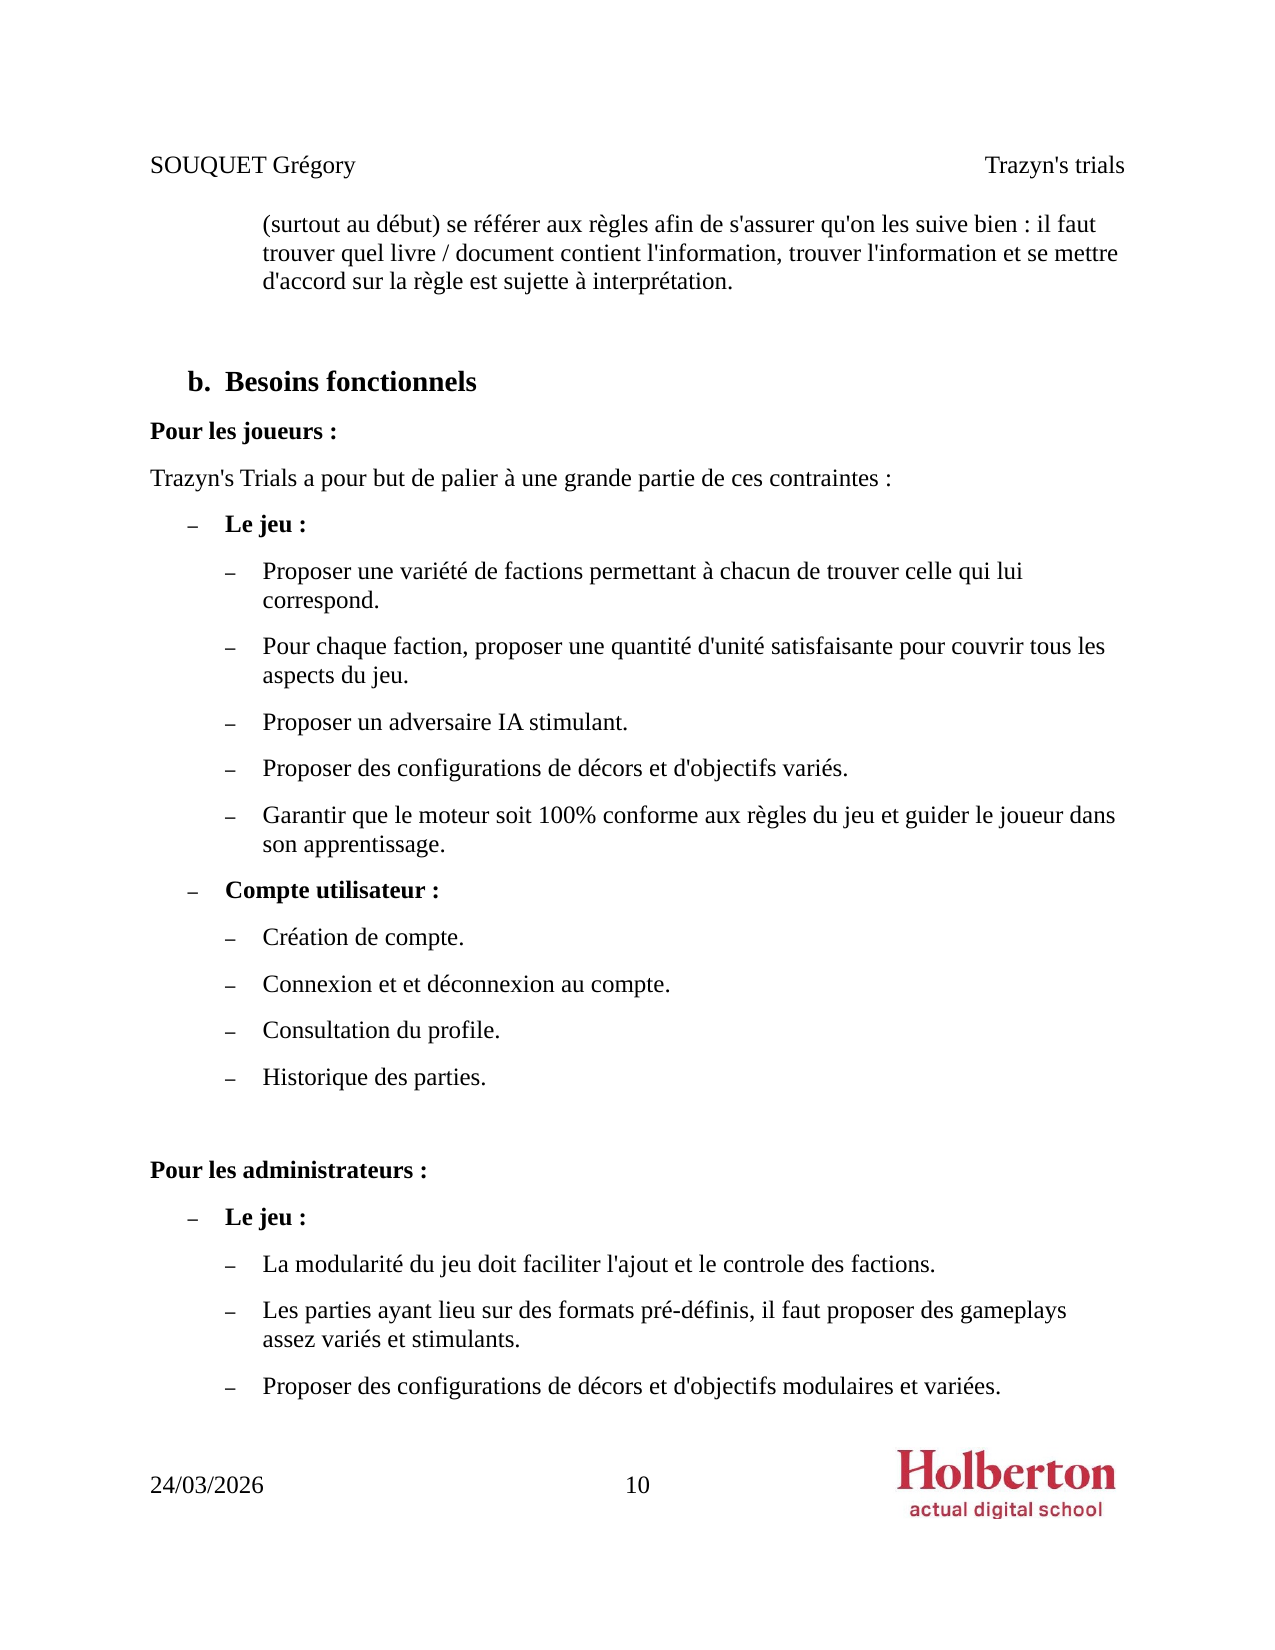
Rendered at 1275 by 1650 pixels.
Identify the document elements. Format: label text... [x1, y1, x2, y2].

list Garantir que le moteur soit 100% conforme aux règles du jeu et guider le joueur dans son apprentissage. [225, 800, 1125, 858]
list Besoins fonctionnels [187, 364, 1125, 398]
list (surtout au début) se référer aux règles afin de s'assurer qu'on les suive bien : il faut trouver quel livre / document contient l'information, trouver l'information et se mettre d'accord sur la règle est sujette à interprétation. [225, 209, 1125, 295]
text Trazyn's Trials a pour but de palier à une grande partie de ces contraintes : [150, 463, 1125, 491]
list Compte utilisateur : [187, 876, 1125, 904]
list Proposer des configurations de décors et d'objectifs variés. [225, 753, 1125, 782]
text Pour les administrateurs : [150, 1156, 1125, 1184]
list Création de compte. [225, 922, 1125, 951]
text Pour les joueurs : [150, 416, 1125, 445]
list Pour chaque faction, proposer une quantité d'unité satisfaisante pour couvrir tous les aspects du jeu. [225, 631, 1125, 689]
list Consultation du profile. [225, 1016, 1125, 1044]
list Proposer un adversaire IA stimulant. [225, 707, 1125, 736]
list Le jeu : [187, 509, 1125, 538]
list Proposer des configurations de décors et d'objectifs modulaires et variées. [225, 1371, 1125, 1400]
list Le jeu : [187, 1202, 1125, 1231]
list Connexion et et déconnexion au compte. [225, 969, 1125, 998]
list Historique des parties. [225, 1062, 1125, 1091]
list Les parties ayant lieu sur des formats pré-définis, il faut proposer des gameplays assez variés et stimulants. [225, 1296, 1125, 1353]
list La modularité du jeu doit faciliter l'ajout et le controle des factions. [225, 1249, 1125, 1278]
list Proposer une variété de factions permettant à chacun de trouver celle qui lui correspond. [225, 556, 1125, 613]
picture [886, 1447, 1117, 1519]
